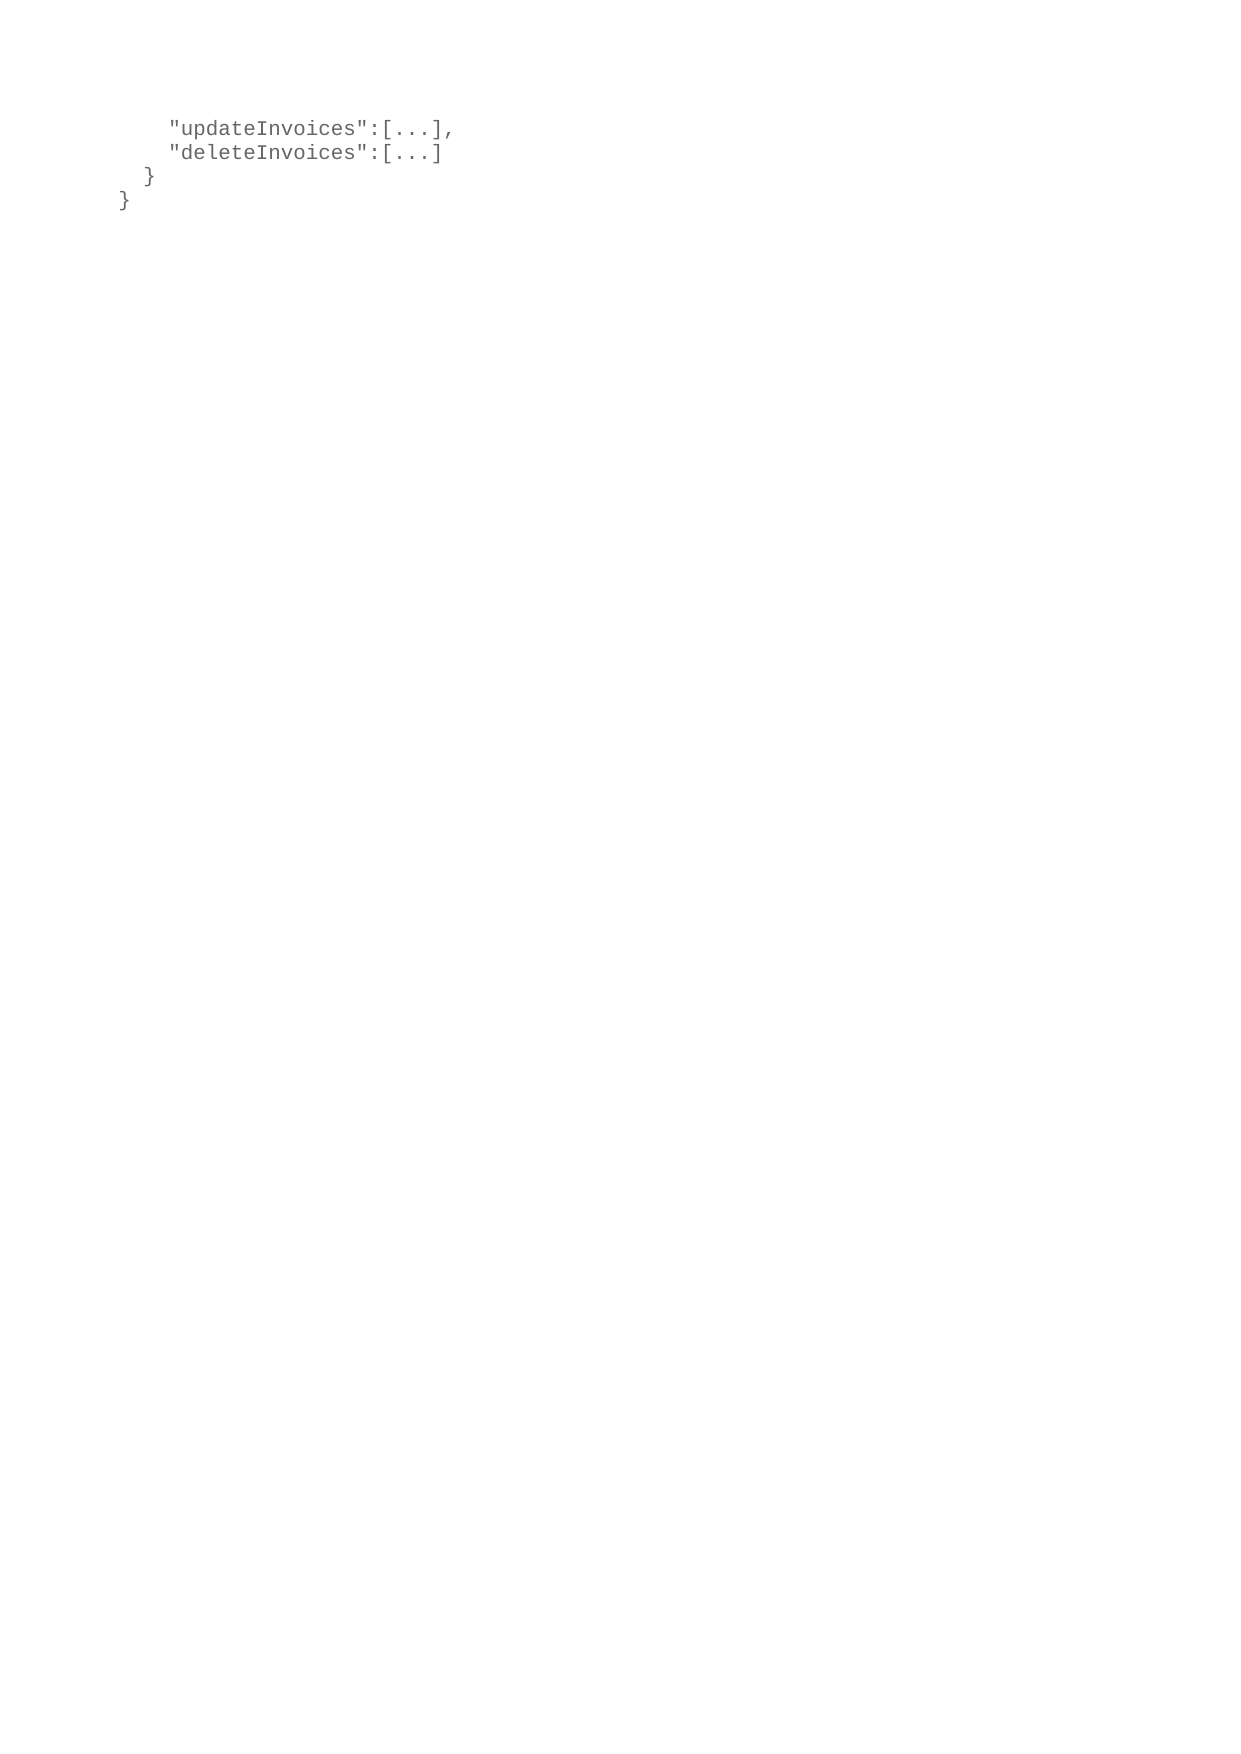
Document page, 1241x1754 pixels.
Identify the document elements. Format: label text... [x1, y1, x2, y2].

text "updateInvoices":[...], [118, 118, 1122, 142]
text } [118, 165, 1122, 189]
text } [118, 189, 1122, 213]
text "deleteInvoices":[...] [118, 142, 1122, 165]
